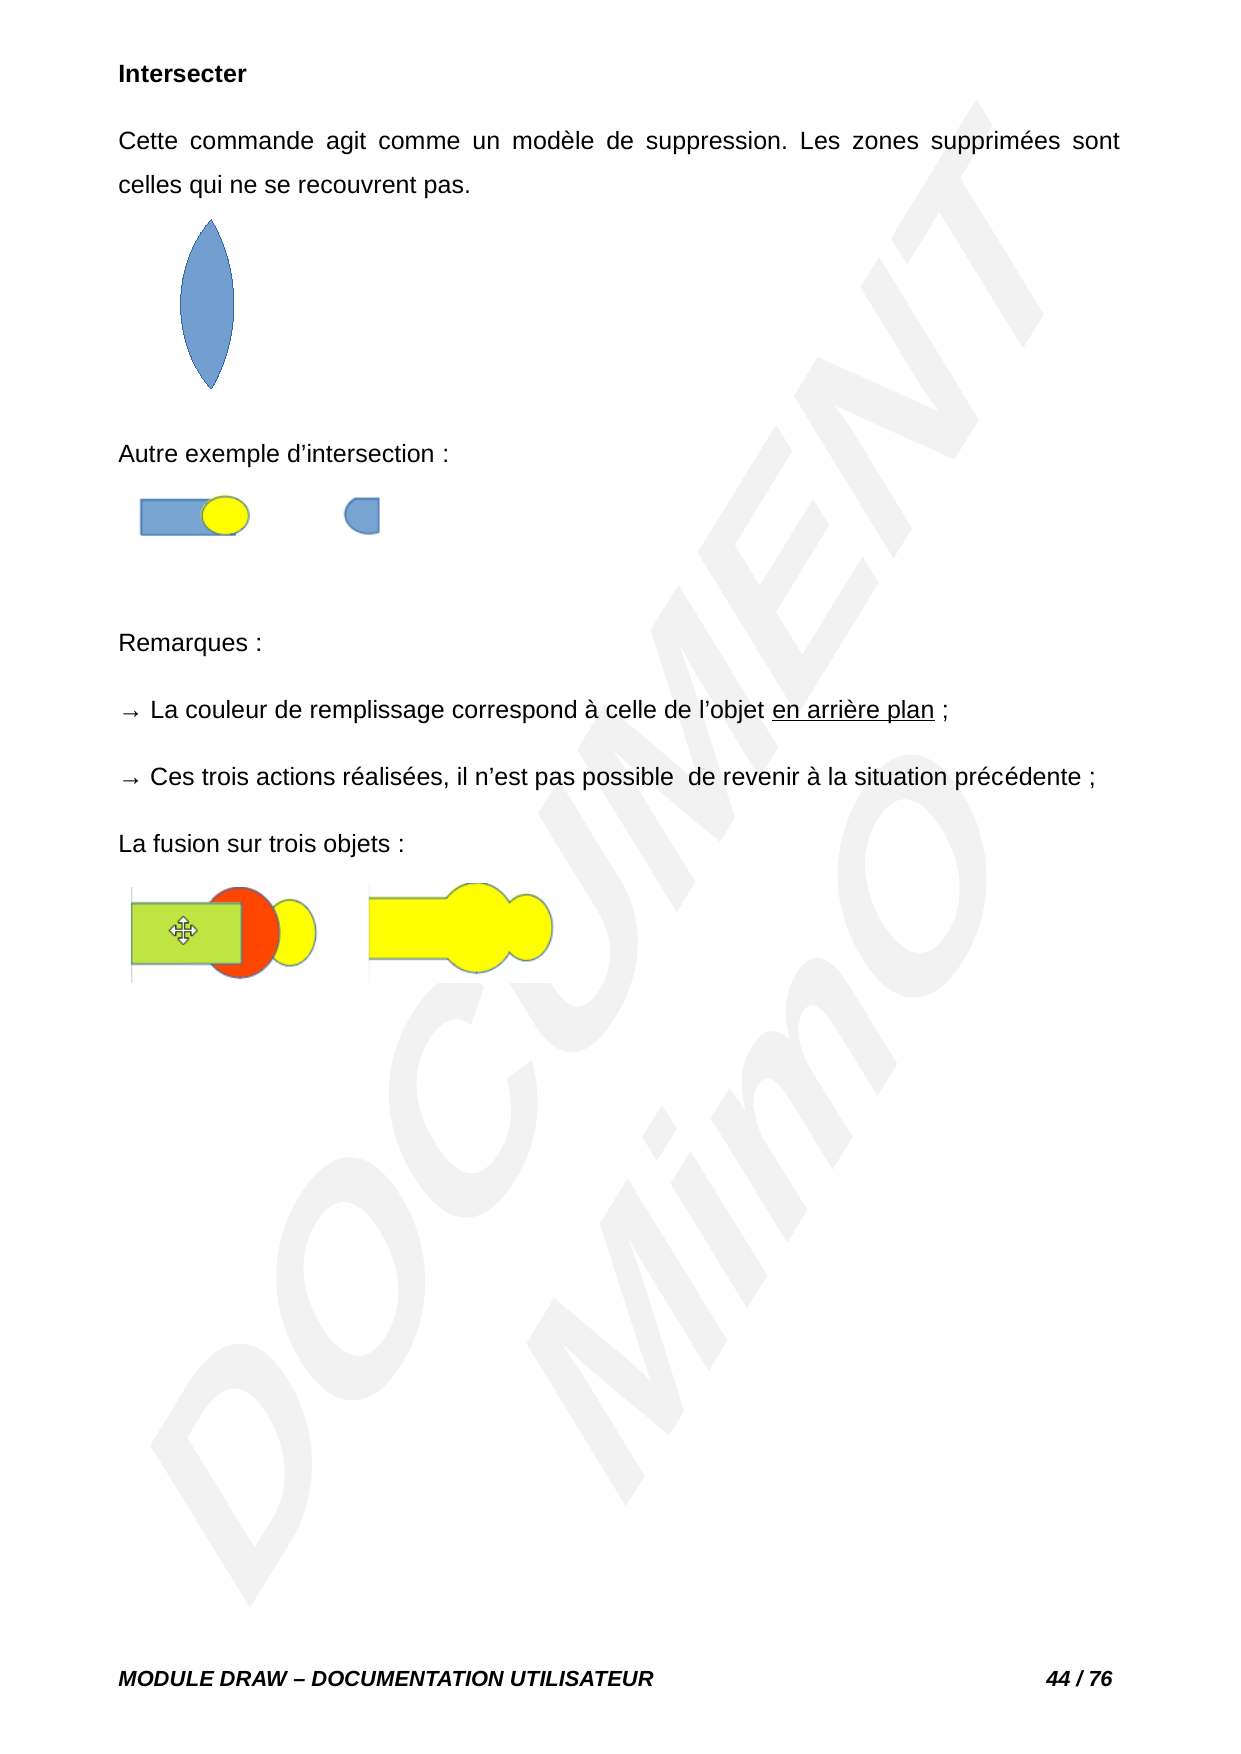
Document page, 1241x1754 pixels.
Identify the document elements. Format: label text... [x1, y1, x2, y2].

text → La couleur de remplissage correspond à celle de l’objet en arrière plan ; [118, 695, 1122, 724]
picture [127, 485, 289, 546]
picture [130, 887, 330, 983]
text Cette commande agit comme un modèle de suppression. Les zones supprimées sont celles qui ne se recouvrent pas. [118, 126, 1122, 199]
text Remarques : [118, 627, 1122, 657]
picture [368, 883, 569, 983]
text Intersecter [118, 59, 1122, 88]
text La fusion sur trois objets : [118, 829, 1122, 858]
text → Ces trois actions réalisées, il n’est pas possible de revenir à la situation précédente ; [118, 762, 1122, 791]
text Autre exemple d’intersection : [118, 438, 1122, 468]
picture [335, 494, 395, 541]
